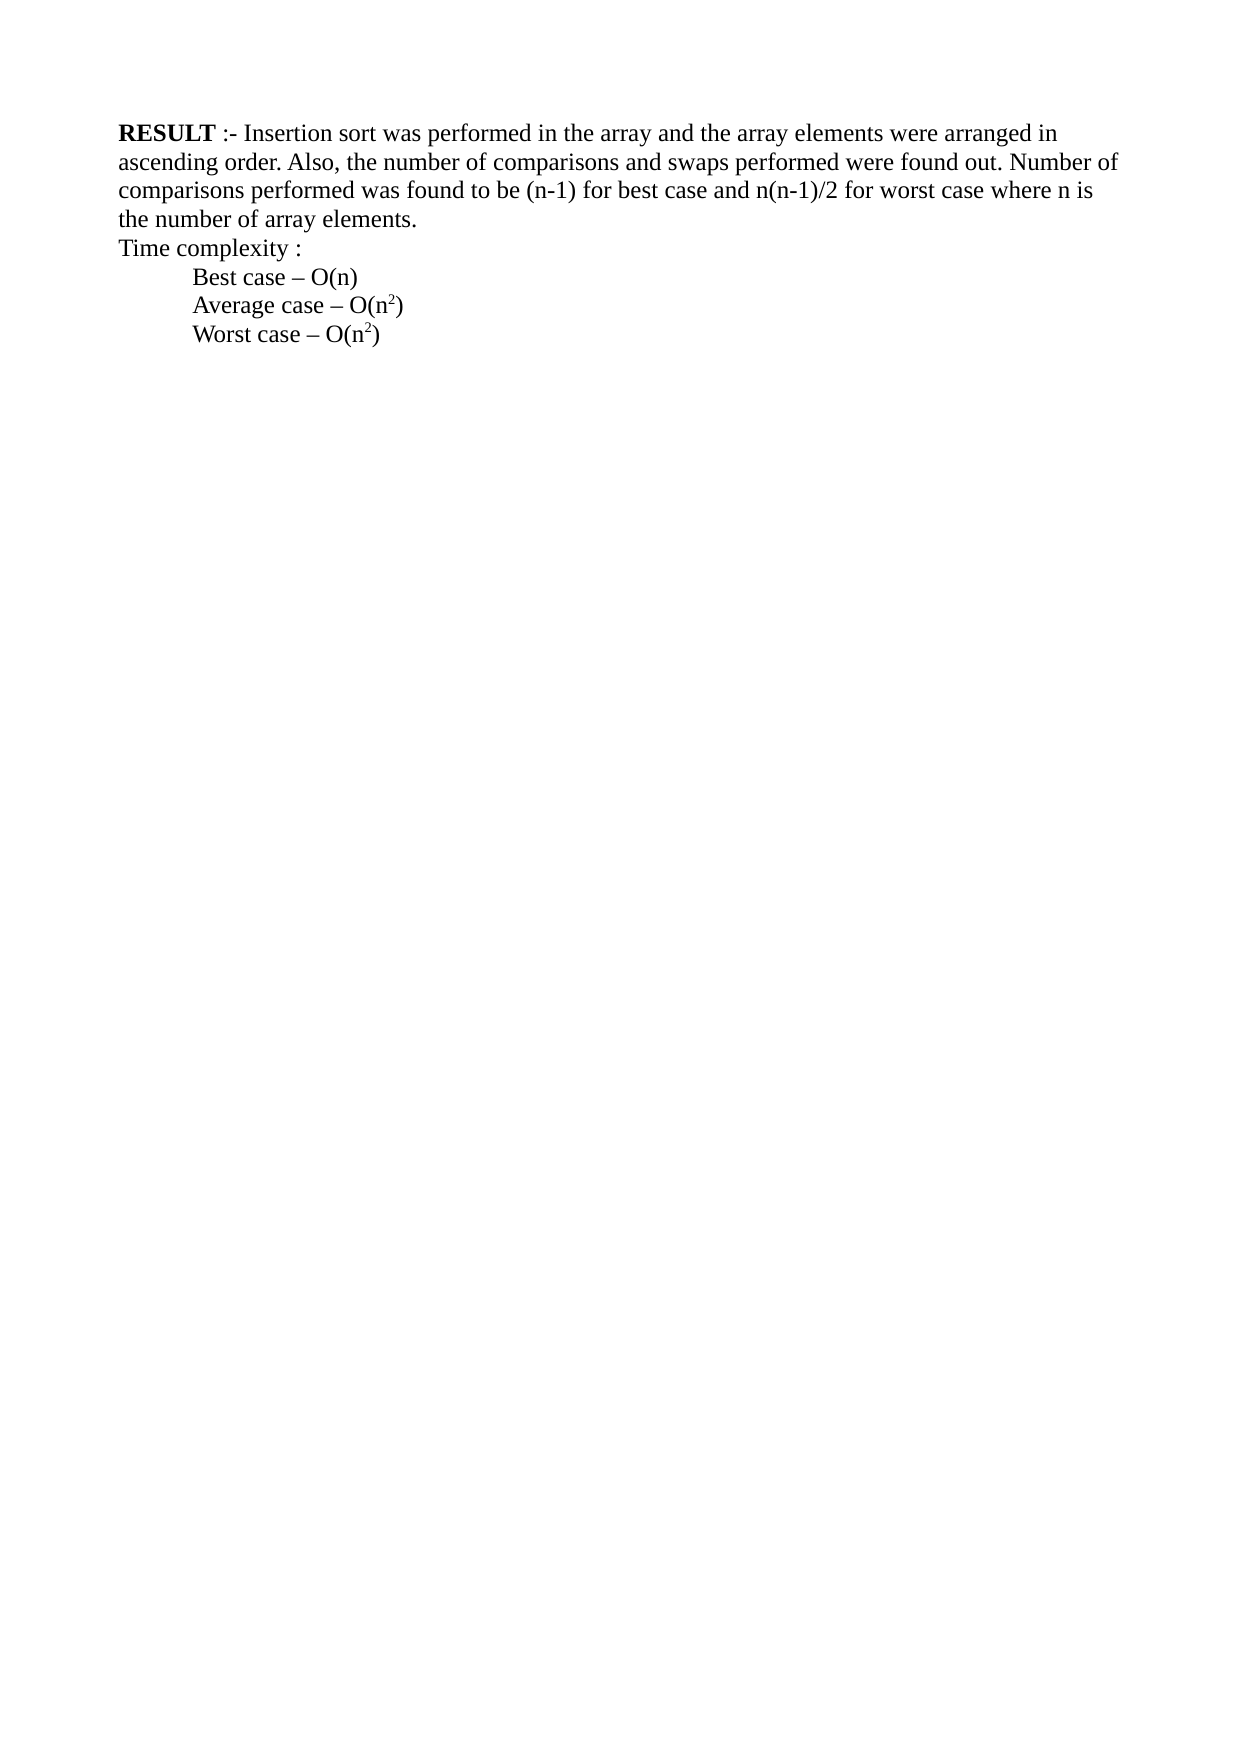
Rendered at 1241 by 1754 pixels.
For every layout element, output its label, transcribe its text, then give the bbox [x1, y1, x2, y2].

text Average case – O(n2) [118, 291, 1122, 319]
text Best case – O(n) [118, 262, 1122, 291]
text Worst case – O(n2) [118, 319, 1122, 348]
text RESULT :- Insertion sort was performed in the array and the array elements were arranged in ascending order. Also, the number of comparisons and swaps performed were found out. Number of comparisons performed was found to be (n-1) for best case and n(n-1)/2 for worst case where n is the number of array elements. [118, 118, 1122, 233]
text Time complexity : [118, 233, 1122, 262]
